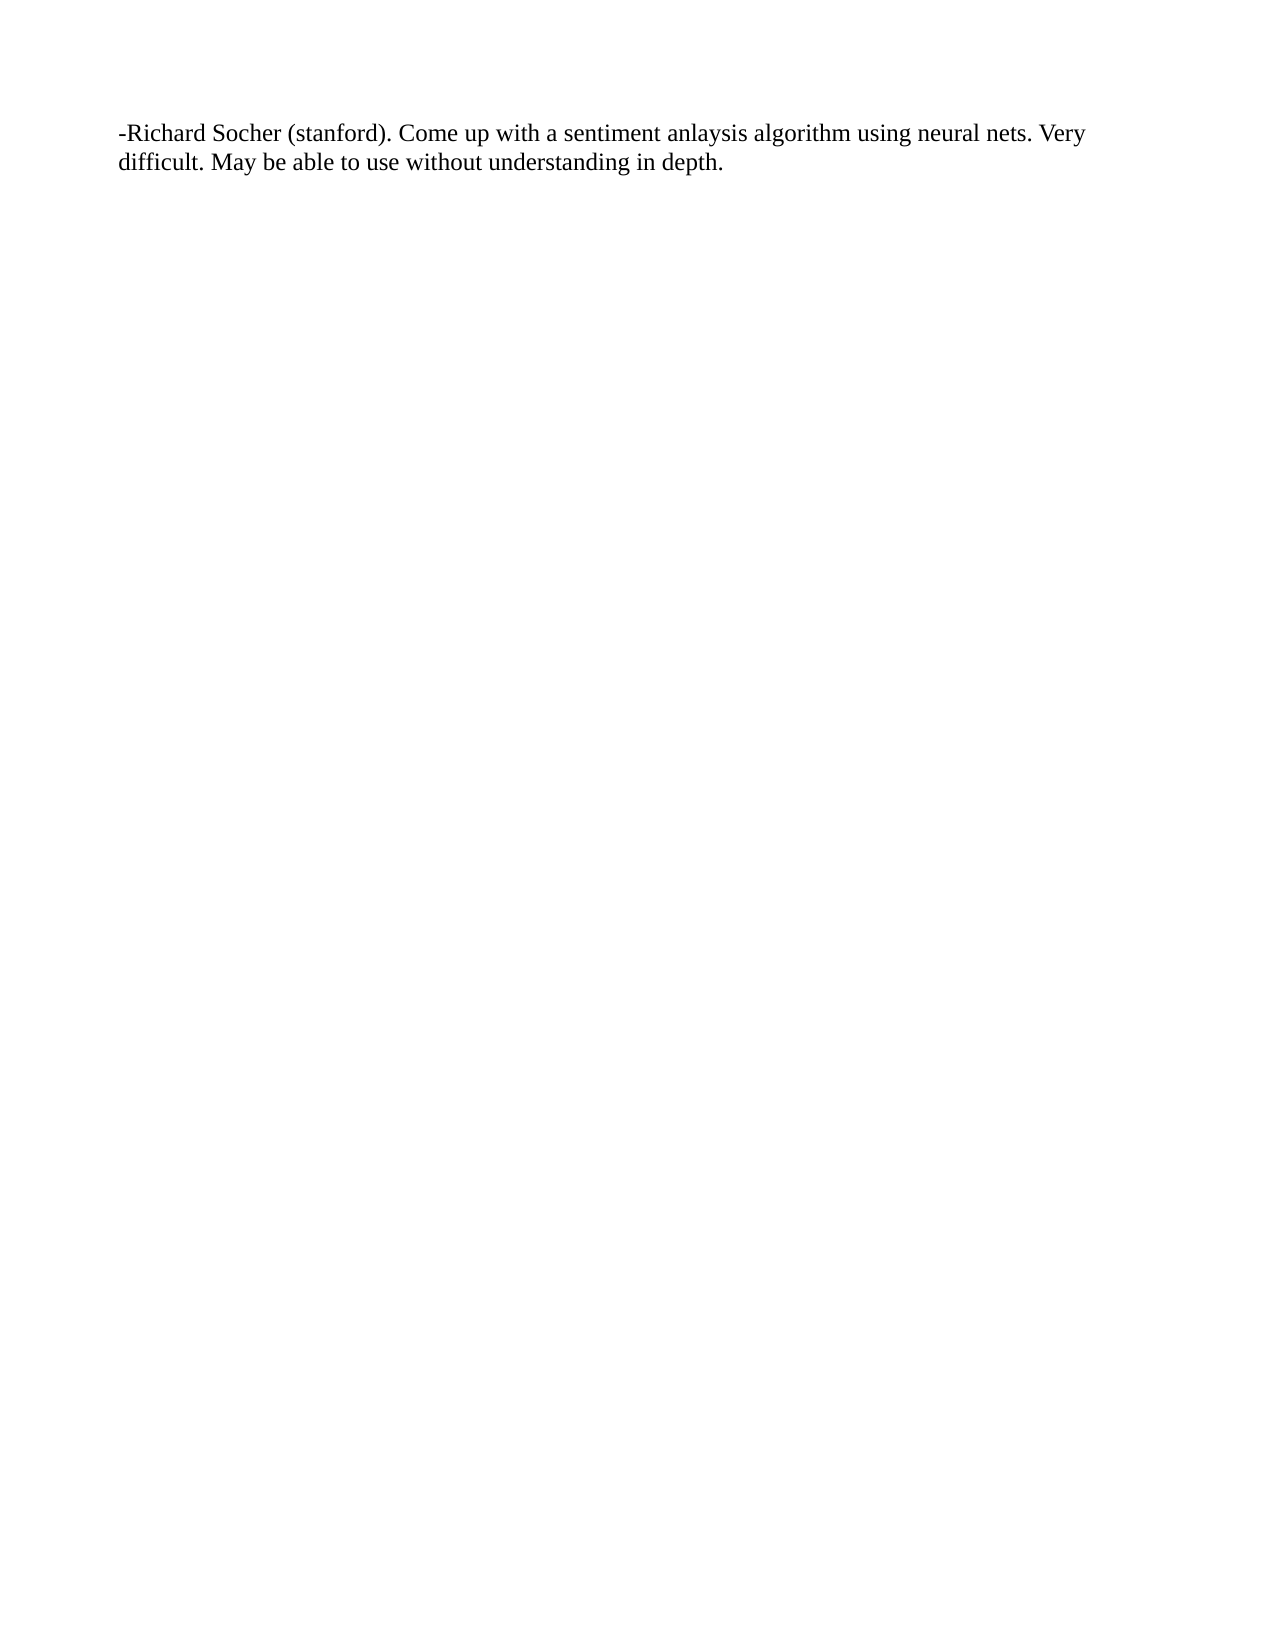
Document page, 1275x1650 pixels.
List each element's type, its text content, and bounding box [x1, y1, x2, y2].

text -Richard Socher (stanford). Come up with a sentiment anlaysis algorithm using neural nets. Very difficult. May be able to use without understanding in depth. [118, 118, 1157, 176]
